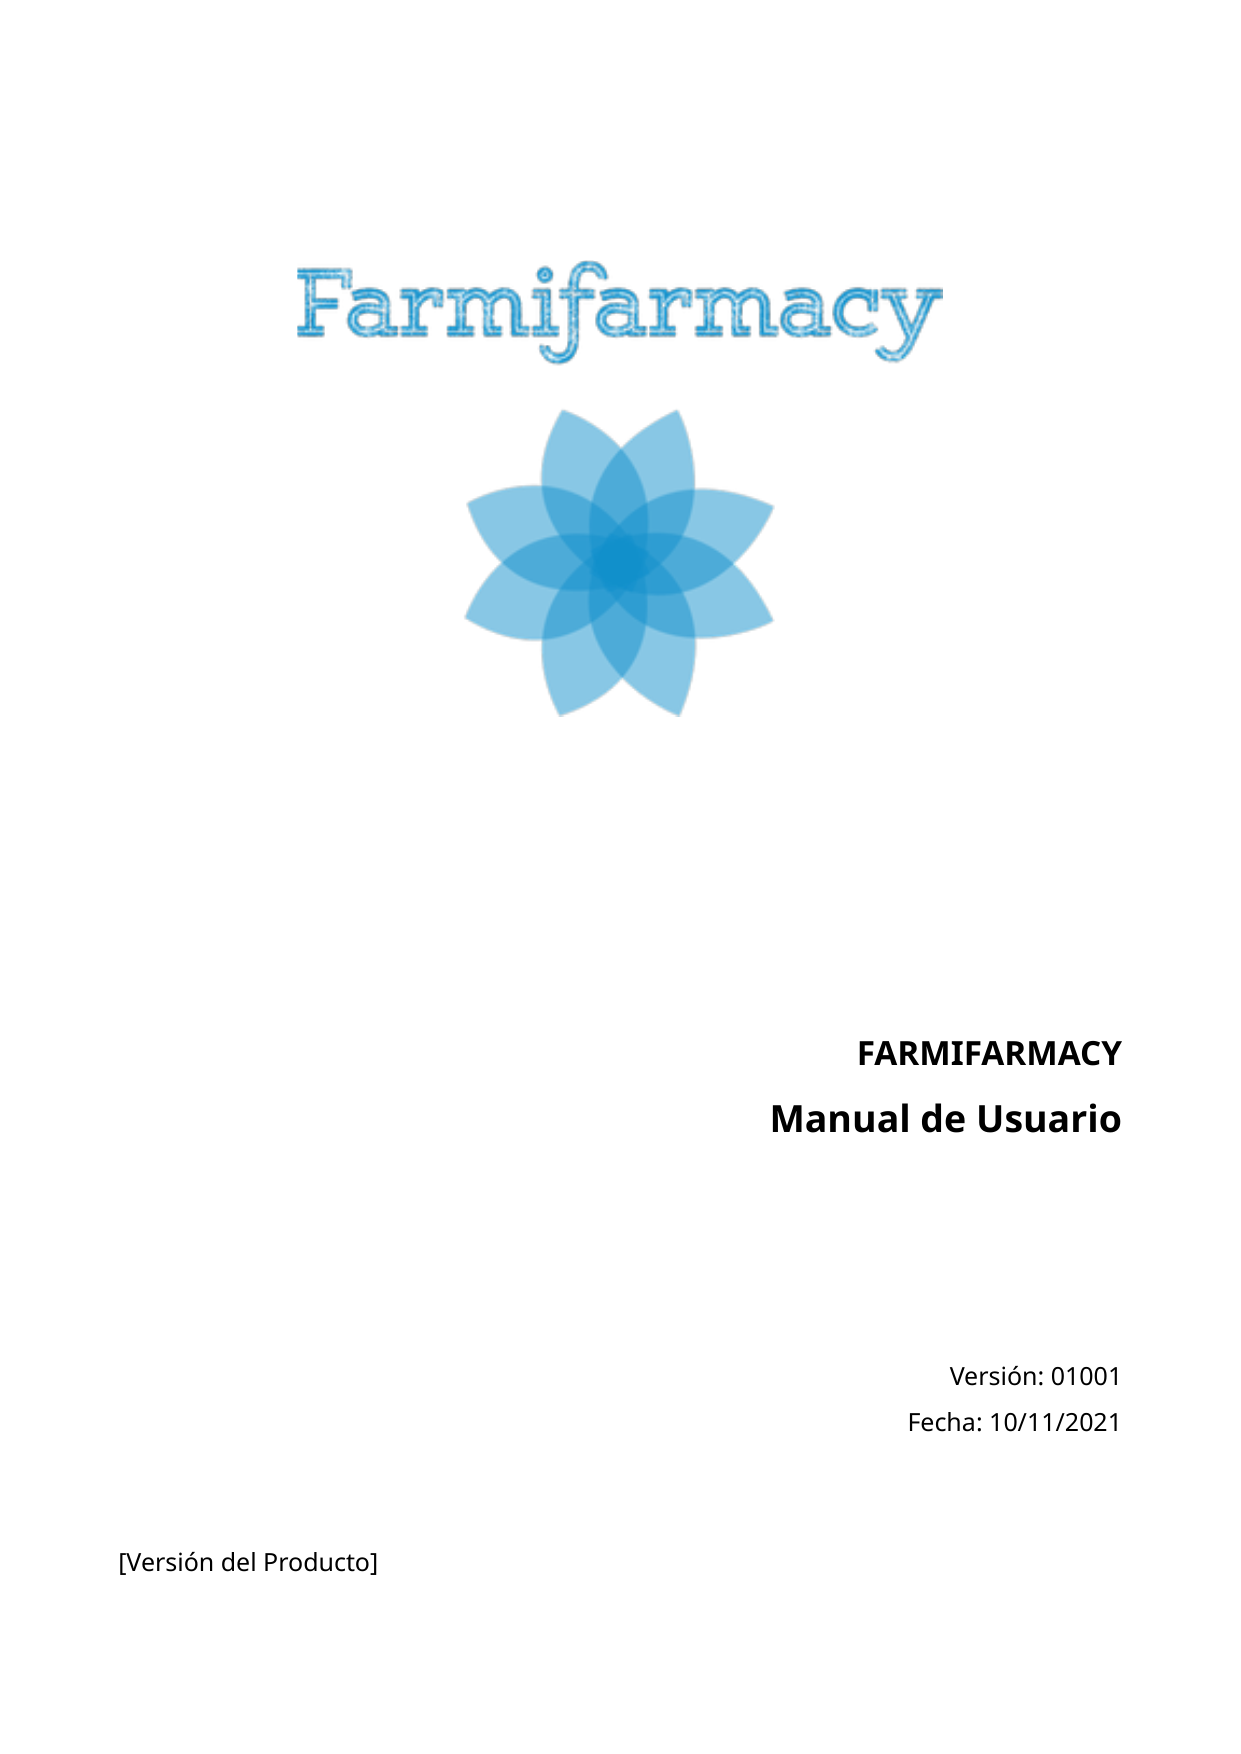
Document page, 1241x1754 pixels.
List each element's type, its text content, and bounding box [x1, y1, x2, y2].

text Planos [118, 1093, 1122, 1144]
text [Versión del Producto] [118, 1544, 1122, 1579]
text FARMIFARMACY [118, 1029, 1122, 1075]
text Fecha: 10/11/2021 [118, 1405, 1122, 1439]
text Versión: 0001 [118, 1358, 1122, 1392]
